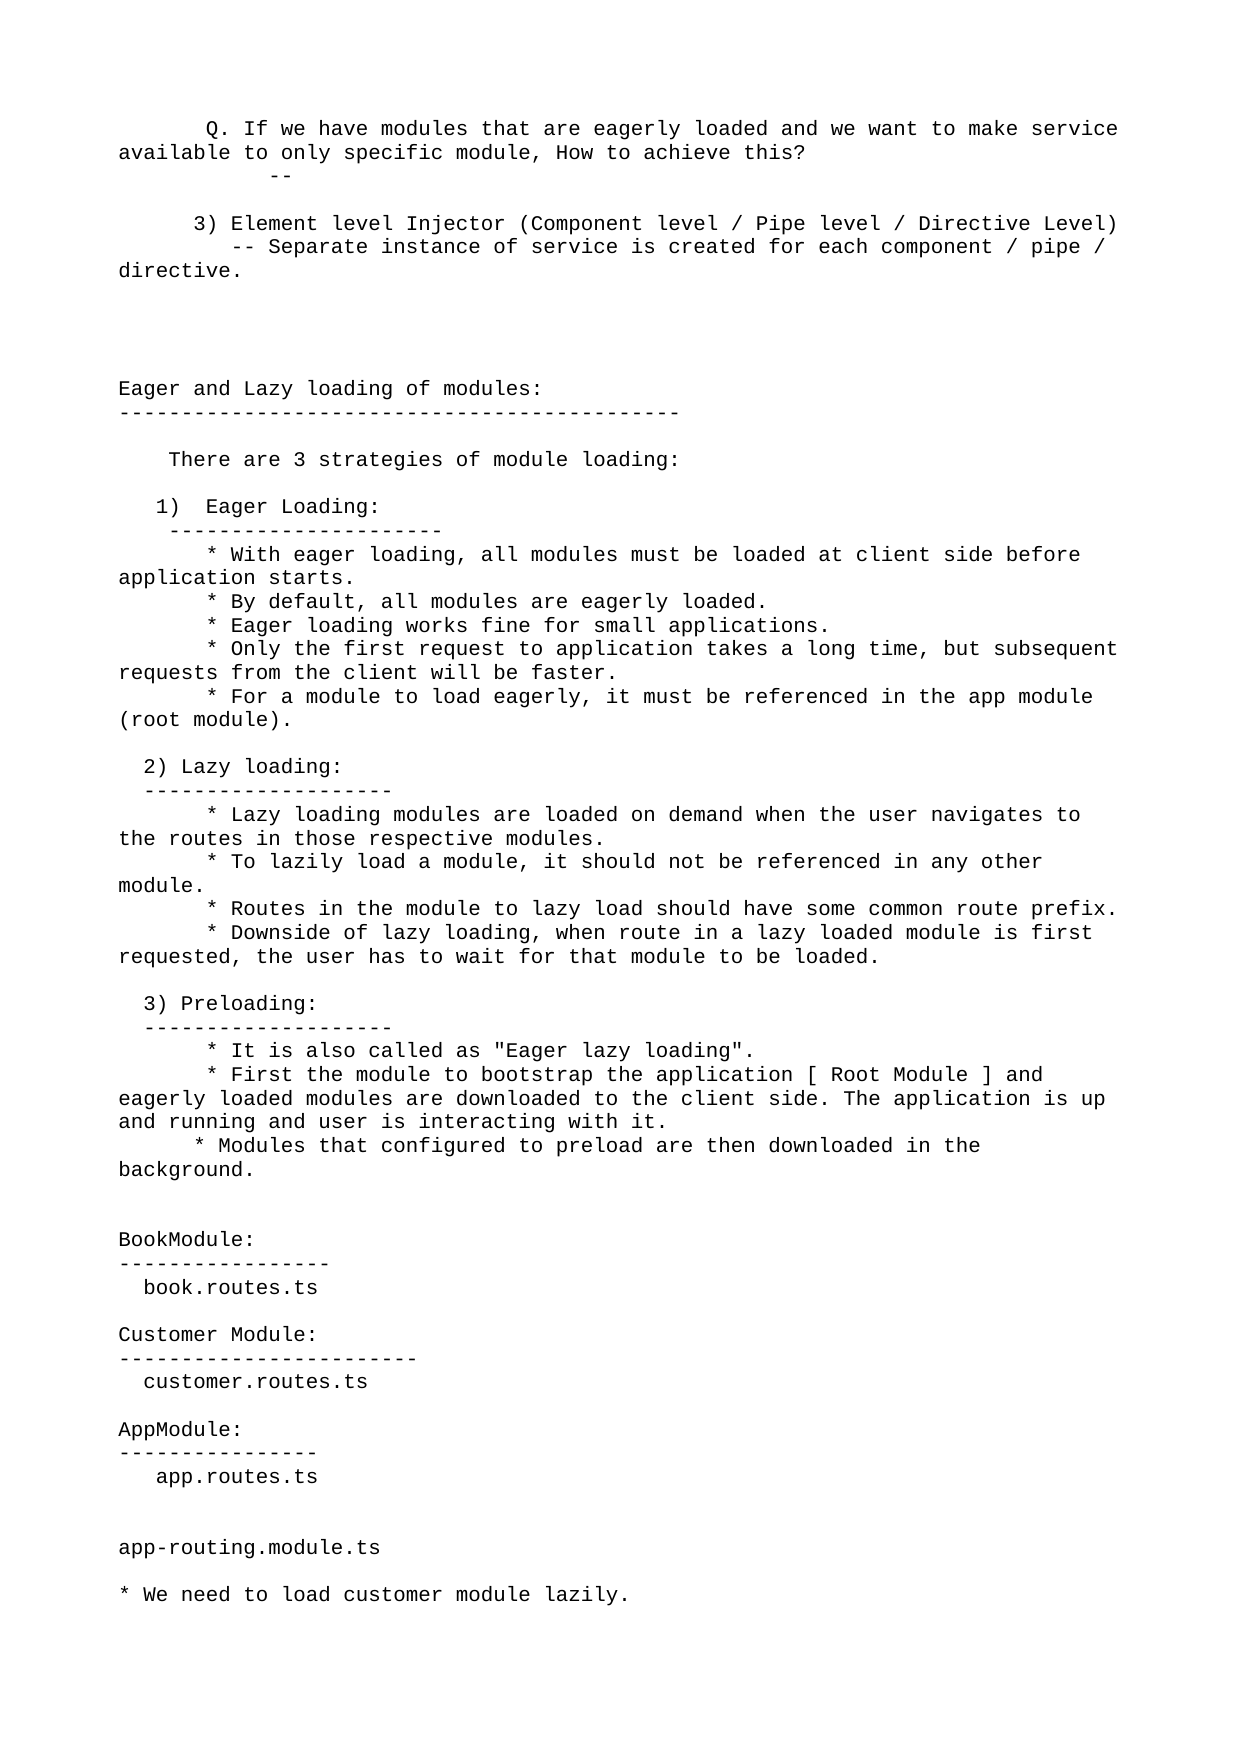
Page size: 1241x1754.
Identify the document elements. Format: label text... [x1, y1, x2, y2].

text * Routes in the module to lazy load should have some common route prefix. [118, 898, 1122, 922]
text * To lazily load a module, it should not be referenced in any other module. [118, 851, 1122, 898]
text ---------------------- [118, 520, 1122, 544]
text -------------------- [118, 780, 1122, 804]
text * First the module to bootstrap the application [ Root Module ] and eagerly loaded modules are downloaded to the client side. The application is up and running and user is interacting with it. [118, 1064, 1122, 1135]
text 1) Eager Loading: [118, 496, 1122, 520]
text customer.routes.ts [118, 1371, 1122, 1395]
text * For a module to load eagerly, it must be referenced in the app module (root module). [118, 686, 1122, 733]
text -- Separate instance of service is created for each component / pipe / directive. [118, 236, 1122, 284]
text 3) Preloading: [118, 993, 1122, 1017]
text app.routes.ts [118, 1466, 1122, 1489]
text * Eager loading works fine for small applications. [118, 615, 1122, 638]
text * With eager loading, all modules must be loaded at client side before application starts. [118, 544, 1122, 591]
text Eager and Lazy loading of modules: [118, 378, 1122, 402]
text ------------------------ [118, 1348, 1122, 1371]
text ----------------- [118, 1253, 1122, 1277]
text Customer Module: [118, 1324, 1122, 1348]
text -- [118, 165, 1122, 189]
text * By default, all modules are eagerly loaded. [118, 591, 1122, 615]
text There are 3 strategies of module loading: [118, 449, 1122, 473]
text ---------------- [118, 1442, 1122, 1466]
text app-routing.module.ts [118, 1537, 1122, 1561]
text * Modules that configured to preload are then downloaded in the background. [118, 1135, 1122, 1182]
text * It is also called as "Eager lazy loading". [118, 1040, 1122, 1064]
text 2) Lazy loading: [118, 757, 1122, 780]
text Q. If we have modules that are eagerly loaded and we want to make service available to only specific module, How to achieve this? [118, 118, 1122, 165]
text * Lazy loading modules are loaded on demand when the user navigates to the routes in those respective modules. [118, 804, 1122, 851]
text book.routes.ts [118, 1277, 1122, 1300]
text -------------------- [118, 1017, 1122, 1040]
text 3) Element level Injector (Component level / Pipe level / Directive Level) [118, 213, 1122, 236]
text --------------------------------------------- [118, 402, 1122, 426]
text AppModule: [118, 1419, 1122, 1442]
text * Downside of lazy loading, when route in a lazy loaded module is first requested, the user has to wait for that module to be loaded. [118, 922, 1122, 969]
text * Only the first request to application takes a long time, but subsequent requests from the client will be faster. [118, 638, 1122, 686]
text * We need to load customer module lazily. [118, 1584, 1122, 1608]
text BookModule: [118, 1229, 1122, 1253]
